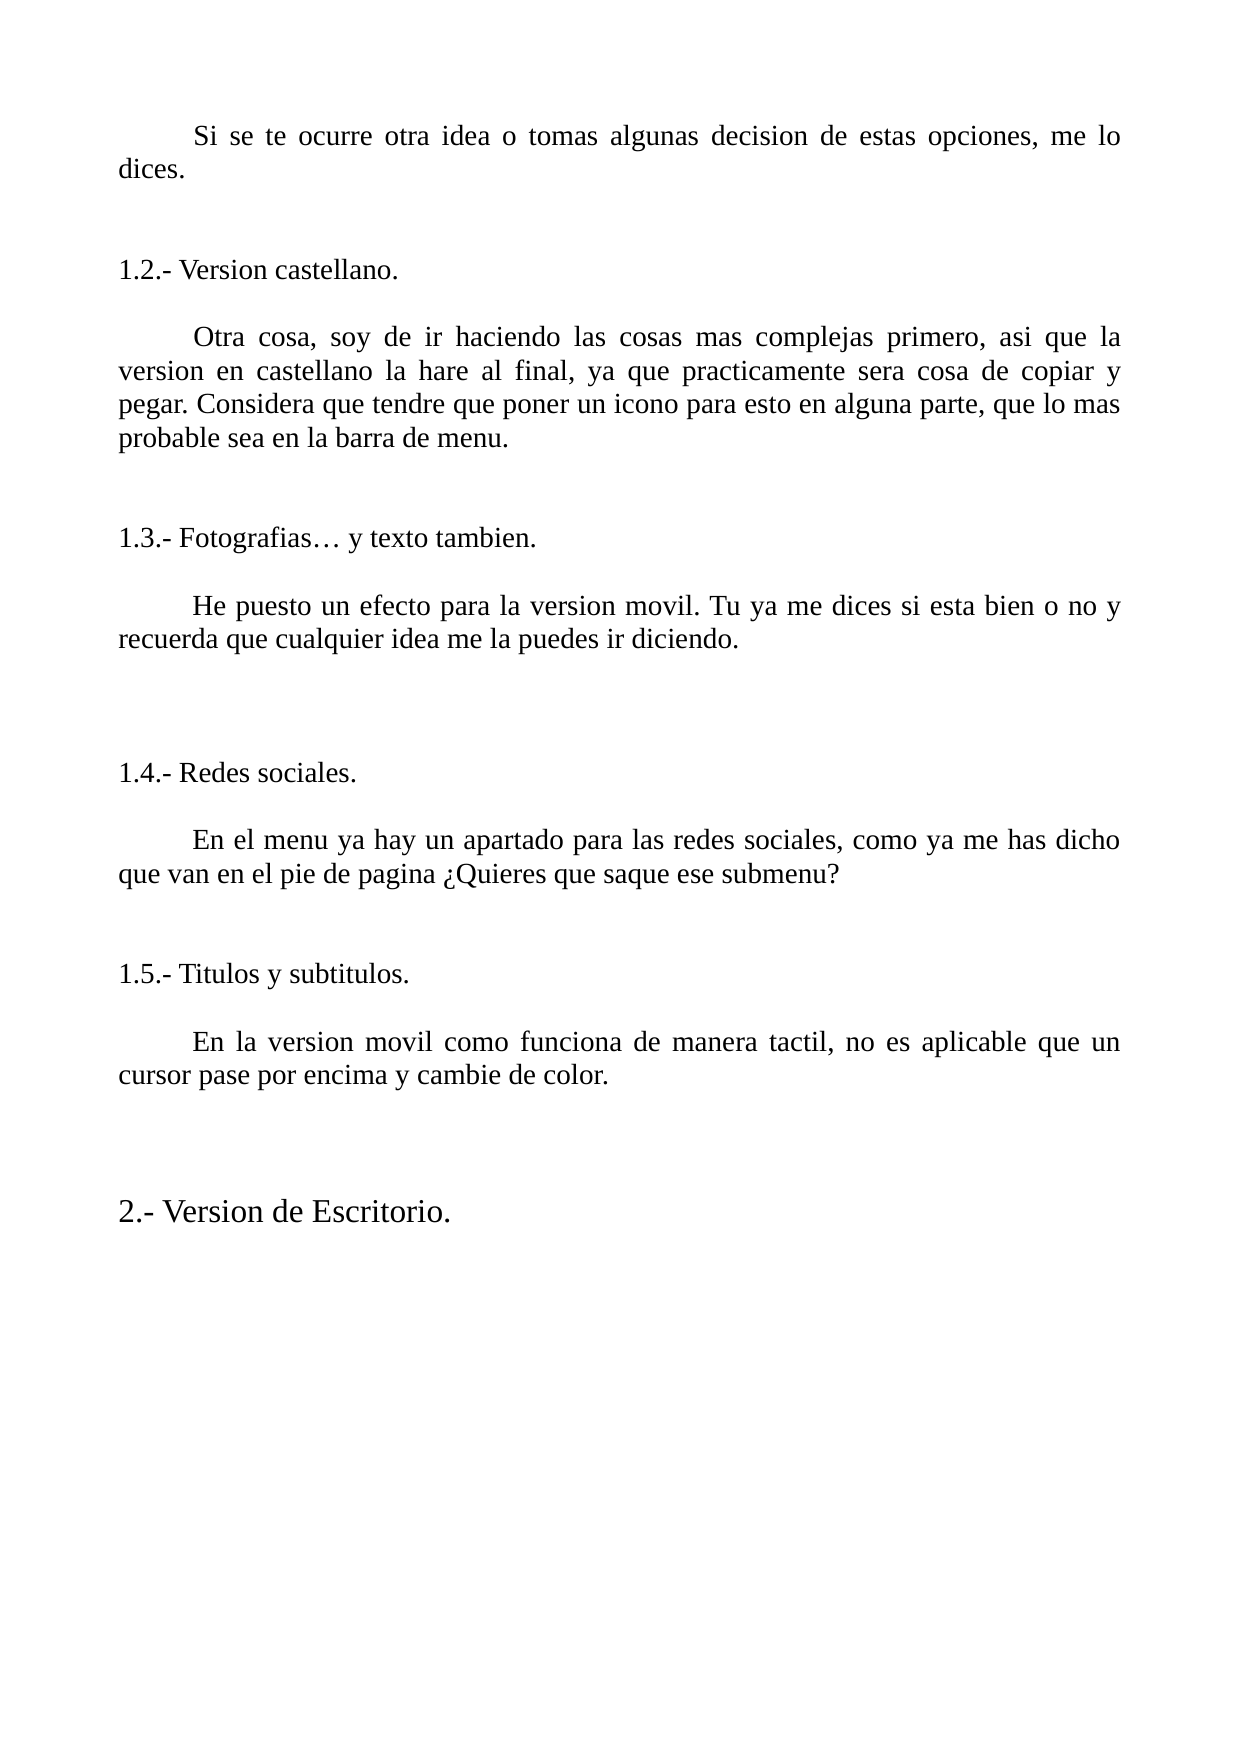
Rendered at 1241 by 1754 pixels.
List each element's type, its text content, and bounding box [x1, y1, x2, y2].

text En el menu ya hay un apartado para las redes sociales, como ya me has dicho que van en el pie de pagina ¿Quieres que saque ese submenu? [118, 822, 1122, 889]
text Si se te ocurre otra idea o tomas algunas decision de estas opciones, me lo dices. [118, 118, 1122, 185]
text He puesto un efecto para la version movil. Tu ya me dices si esta bien o no y recuerda que cualquier idea me la puedes ir diciendo. [118, 588, 1122, 655]
text 1.3.- Fotografias… y texto tambien. [118, 521, 1122, 554]
text 2.- Version de Escritorio. [118, 1191, 1122, 1230]
text En la version movil como funciona de manera tactil, no es aplicable que un cursor pase por encima y cambie de color. [118, 1024, 1122, 1091]
text 1.5.- Titulos y subtitulos. [118, 957, 1122, 990]
text 1.2.- Version castellano. [118, 252, 1122, 286]
text Otra cosa, soy de ir haciendo las cosas mas complejas primero, asi que la version en castellano la hare al final, ya que practicamente sera cosa de copiar y pegar. Considera que tendre que poner un icono para esto en alguna parte, que lo mas probable sea en la barra de menu. [118, 319, 1122, 453]
text 1.4.- Redes sociales. [118, 755, 1122, 789]
